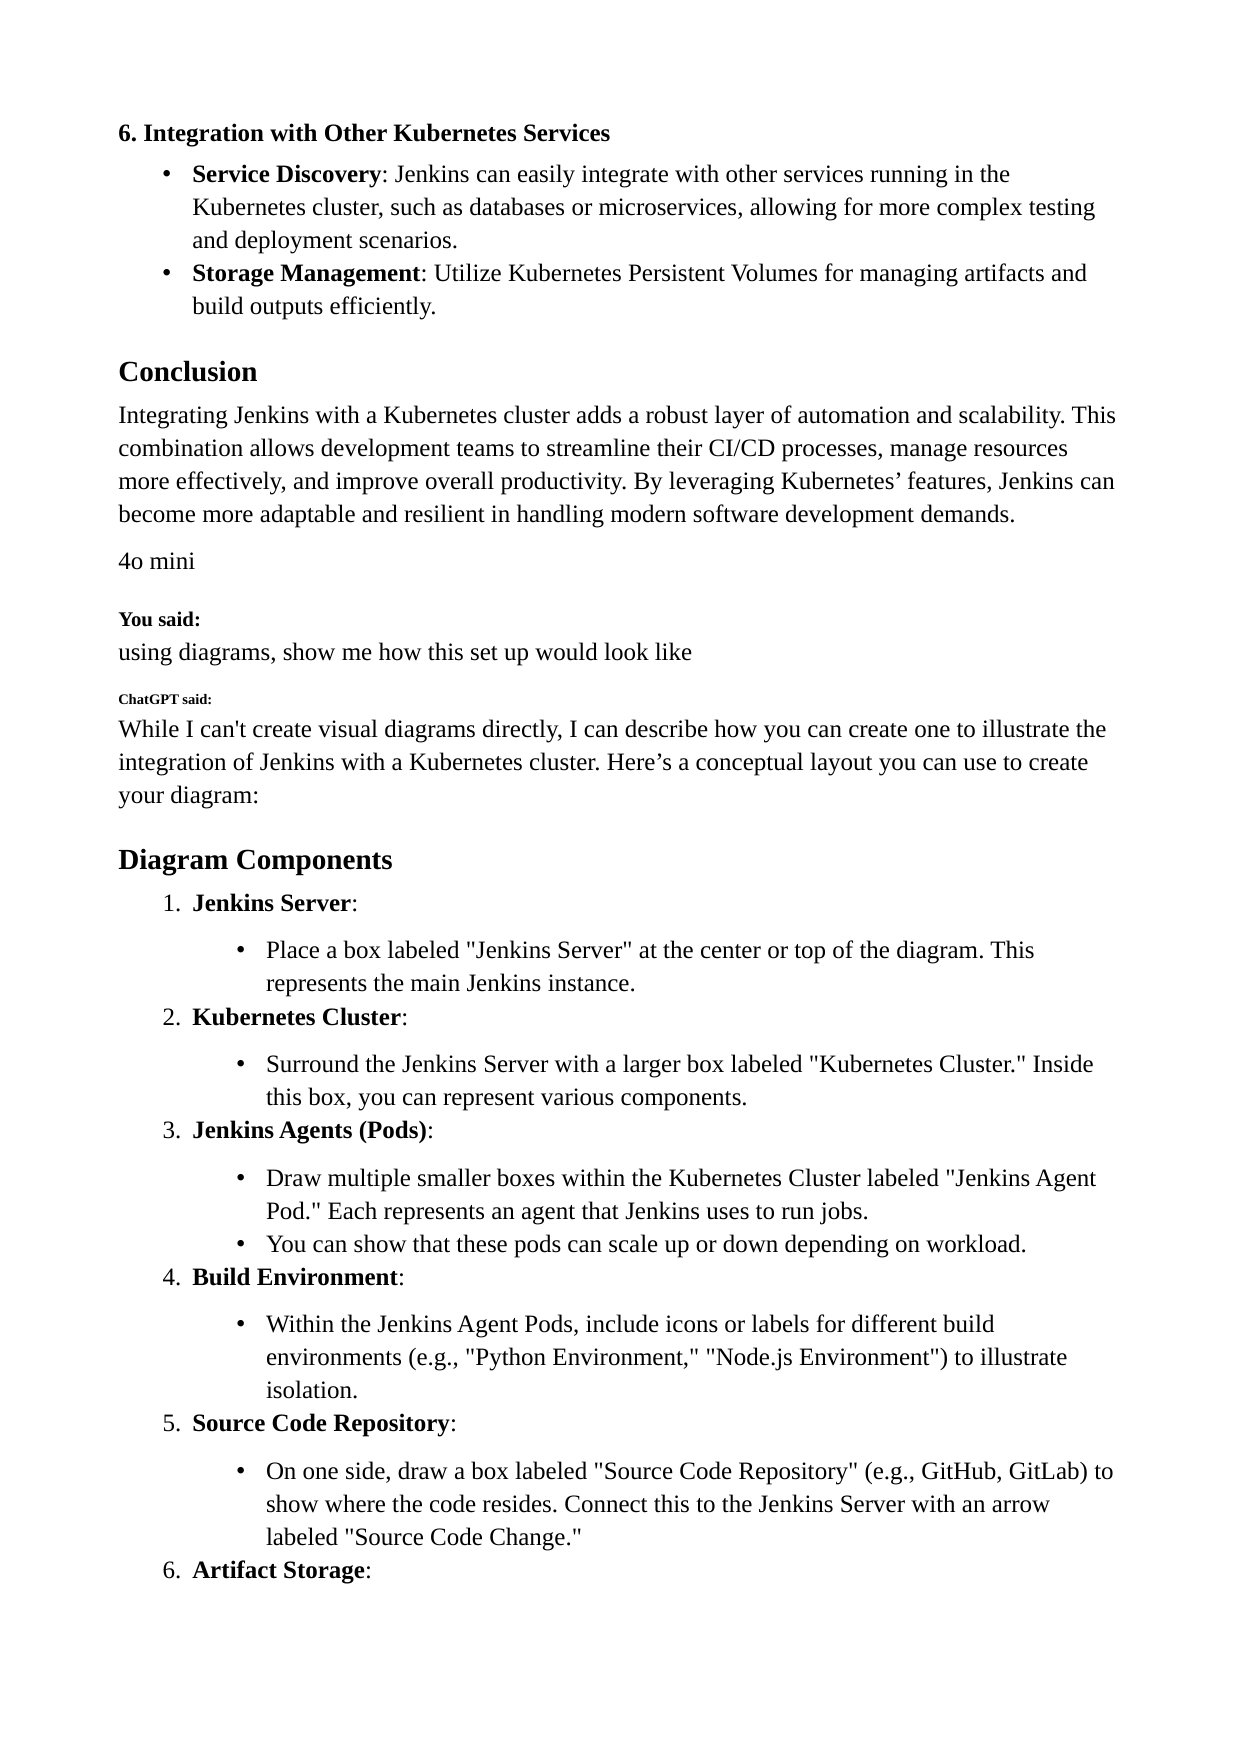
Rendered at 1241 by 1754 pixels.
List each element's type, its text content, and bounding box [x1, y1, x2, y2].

list Jenkins Agents (Pods): [162, 1115, 1122, 1144]
text Integrating Jenkins with a Kubernetes cluster adds a robust layer of automation and scalability. This combination allows development teams to streamline their CI/CD processes, manage resources more effectively, and improve overall productivity. By leveraging Kubernetes’ features, Jenkins can become more adaptable and resilient in handling modern software development demands. [118, 400, 1122, 527]
text While I can't create visual diagrams directly, I can describe how you can create one to illustrate the integration of Jenkins with a Kubernetes cluster. Here’s a conceptual layout you can use to create your diagram: [118, 714, 1122, 808]
list Storage Management: Utilize Kubernetes Persistent Volumes for managing artifacts and build outputs efficiently. [162, 258, 1122, 320]
list On one side, draw a box labeled "Source Code Repository" (e.g., GitHub, GitLab) to show where the code resides. Connect this to the Jenkins Server with an arrow labeled "Source Code Change." [236, 1456, 1122, 1551]
list Draw multiple smaller boxes within the Kubernetes Cluster labeled "Jenkins Agent Pod." Each represents an agent that Jenkins uses to run jobs. [236, 1163, 1122, 1224]
subtitle ChatGPT said: [118, 691, 1122, 707]
subtitle Conclusion [118, 354, 1122, 387]
subtitle 6. Integration with Other Kubernetes Services [118, 118, 1122, 147]
list Within the Jenkins Agent Pods, include icons or labels for different build environments (e.g., "Python Environment," "Node.js Environment") to illustrate isolation. [236, 1309, 1122, 1404]
subtitle Diagram Components [118, 842, 1122, 875]
list Kubernetes Cluster: [162, 1002, 1122, 1030]
text using diagrams, show me how this set up would look like [118, 637, 1122, 666]
list Source Code Repository: [162, 1408, 1122, 1437]
subtitle You said: [118, 606, 1122, 631]
list You can show that these pods can scale up or down depending on workload. [236, 1229, 1122, 1258]
list Place a box labeled "Jenkins Server" at the center or top of the diagram. This represents the main Jenkins instance. [236, 936, 1122, 997]
list Service Discovery: Jenkins can easily integrate with other services running in the Kubernetes cluster, such as databases or microservices, allowing for more complex testing and deployment scenarios. [162, 159, 1122, 254]
list Jenkins Server: [162, 888, 1122, 917]
list Surround the Jenkins Server with a larger box labeled "Kubernetes Cluster." Inside this box, you can represent various components. [236, 1049, 1122, 1111]
text 4o mini [118, 546, 1122, 575]
list Artifact Storage: [162, 1555, 1122, 1584]
list Build Environment: [162, 1262, 1122, 1291]
